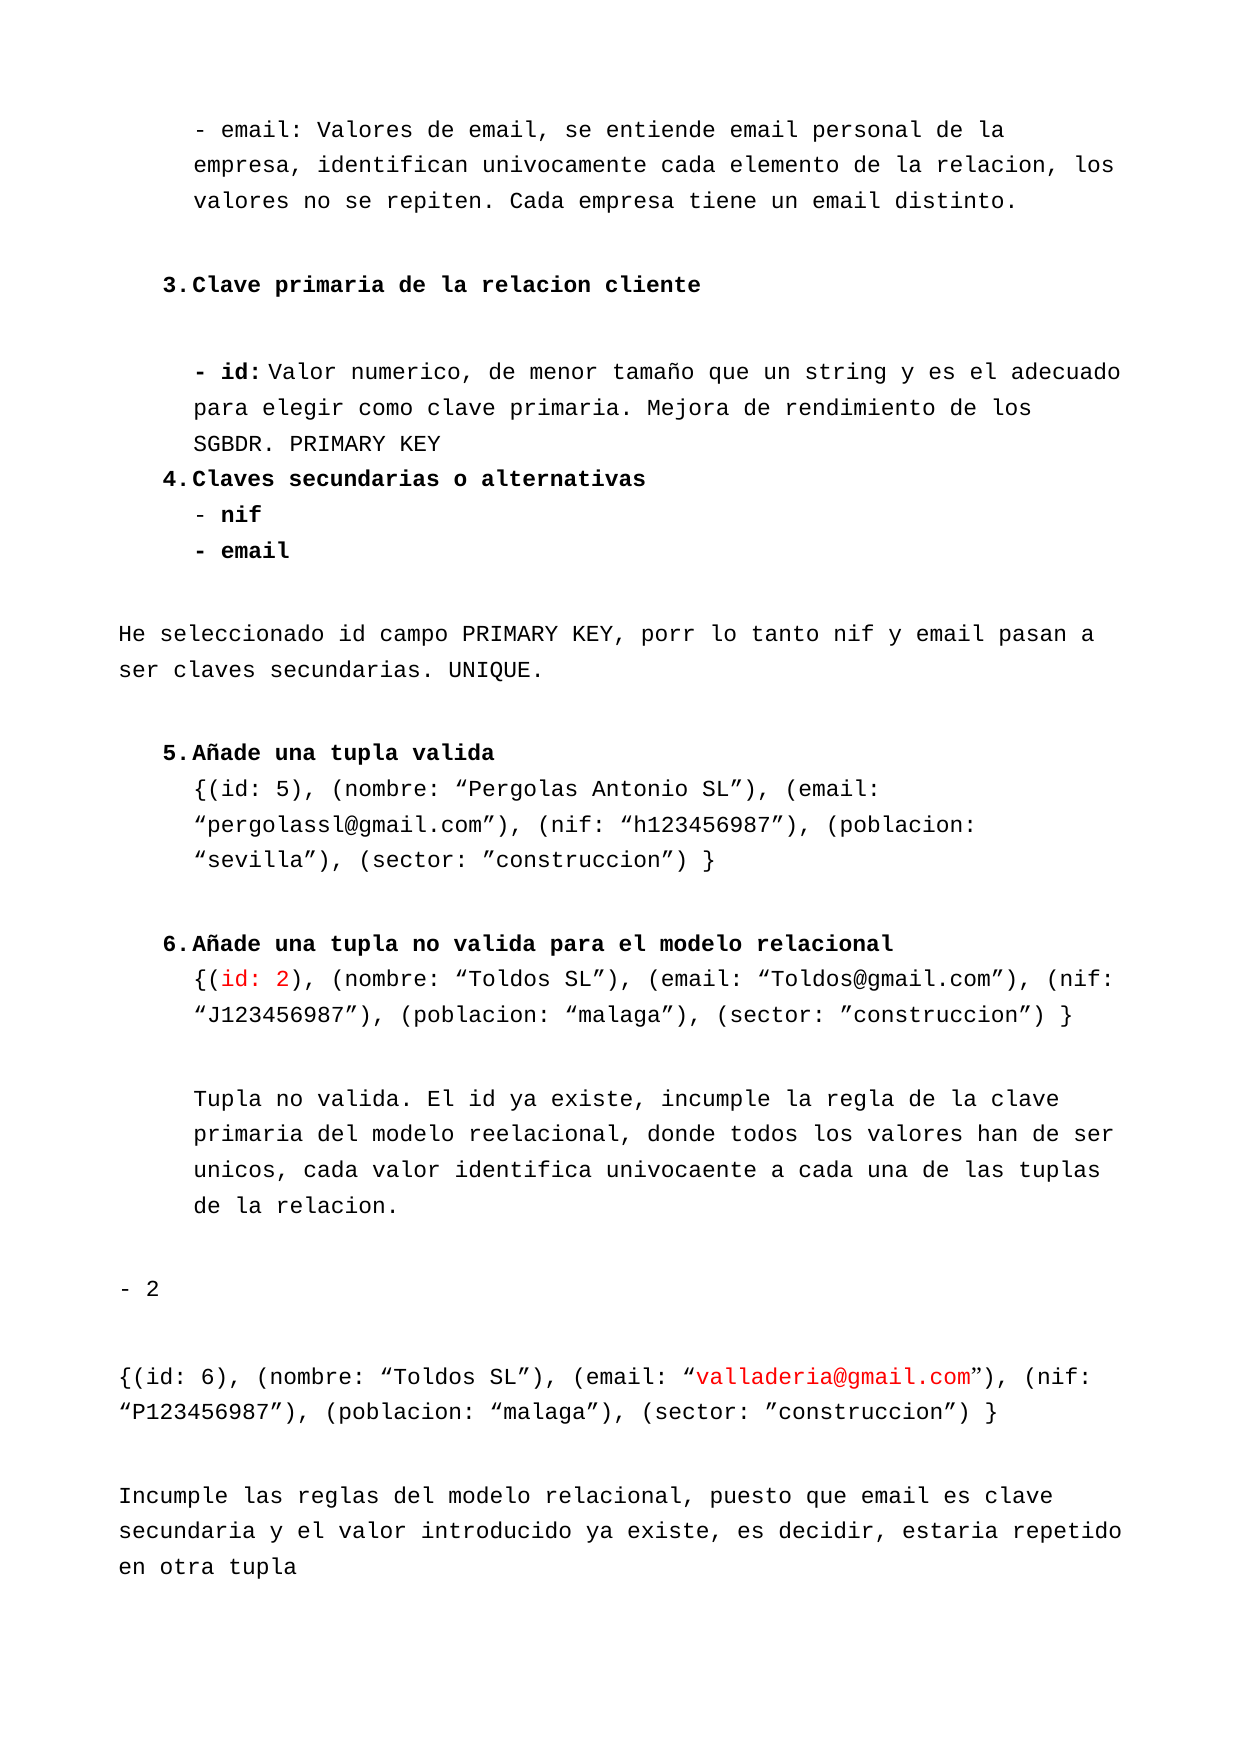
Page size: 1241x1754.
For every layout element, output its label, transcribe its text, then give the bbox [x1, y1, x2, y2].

list Claves secundarias o alternativas [162, 468, 1122, 494]
list Añade una tupla valida [162, 742, 1122, 767]
text {(id: 6), (nombre: “Toldos SL”), (email: “valladeria@gmail.com”), (nif: “P123456987”), (poblacion: “malaga”), (sector: ”construccion”) } [118, 1361, 1122, 1427]
text - email [193, 539, 1122, 565]
text Incumple las reglas del modelo relacional, puesto que email es clave secundaria y el valor introducido ya existe, es decidir, estaria repetido en otra tupla [118, 1484, 1122, 1581]
list Añade una tupla no valida para el modelo relacional [162, 932, 1122, 958]
text - email: Valores de email, se entiende email personal de la empresa, identifican univocamente cada elemento de la relacion, los valores no se repiten. Cada empresa tiene un email distinto. [193, 118, 1122, 216]
list Clave primaria de la relacion cliente [162, 273, 1122, 299]
text {(id: 2), (nombre: “Toldos SL”), (email: “Toldos@gmail.com”), (nif: “J123456987”), (poblacion: “malaga”), (sector: ”construccion”) } [193, 968, 1122, 1029]
text {(id: 5), (nombre: “Pergolas Antonio SL”), (email: “pergolassl@gmail.com”), (nif: “h123456987”), (poblacion: “sevilla”), (sector: ”construccion”) } [193, 777, 1122, 875]
text He seleccionado id campo PRIMARY KEY, porr lo tanto nif y email pasan a ser claves secundarias. UNIQUE. [118, 622, 1122, 684]
text - 2 [118, 1277, 1122, 1303]
text - nif [193, 503, 1122, 529]
text Tupla no valida. El id ya existe, incumple la regla de la clave primaria del modelo reelacional, donde todos los valores han de ser unicos, cada valor identifica univocaente a cada una de las tuplas de la relacion. [193, 1087, 1122, 1220]
text - id: Valor numerico, de menor tamaño que un string y es el adecuado para elegir como clave primaria. Mejora de rendimiento de los SGBDR. PRIMARY KEY [193, 356, 1122, 458]
